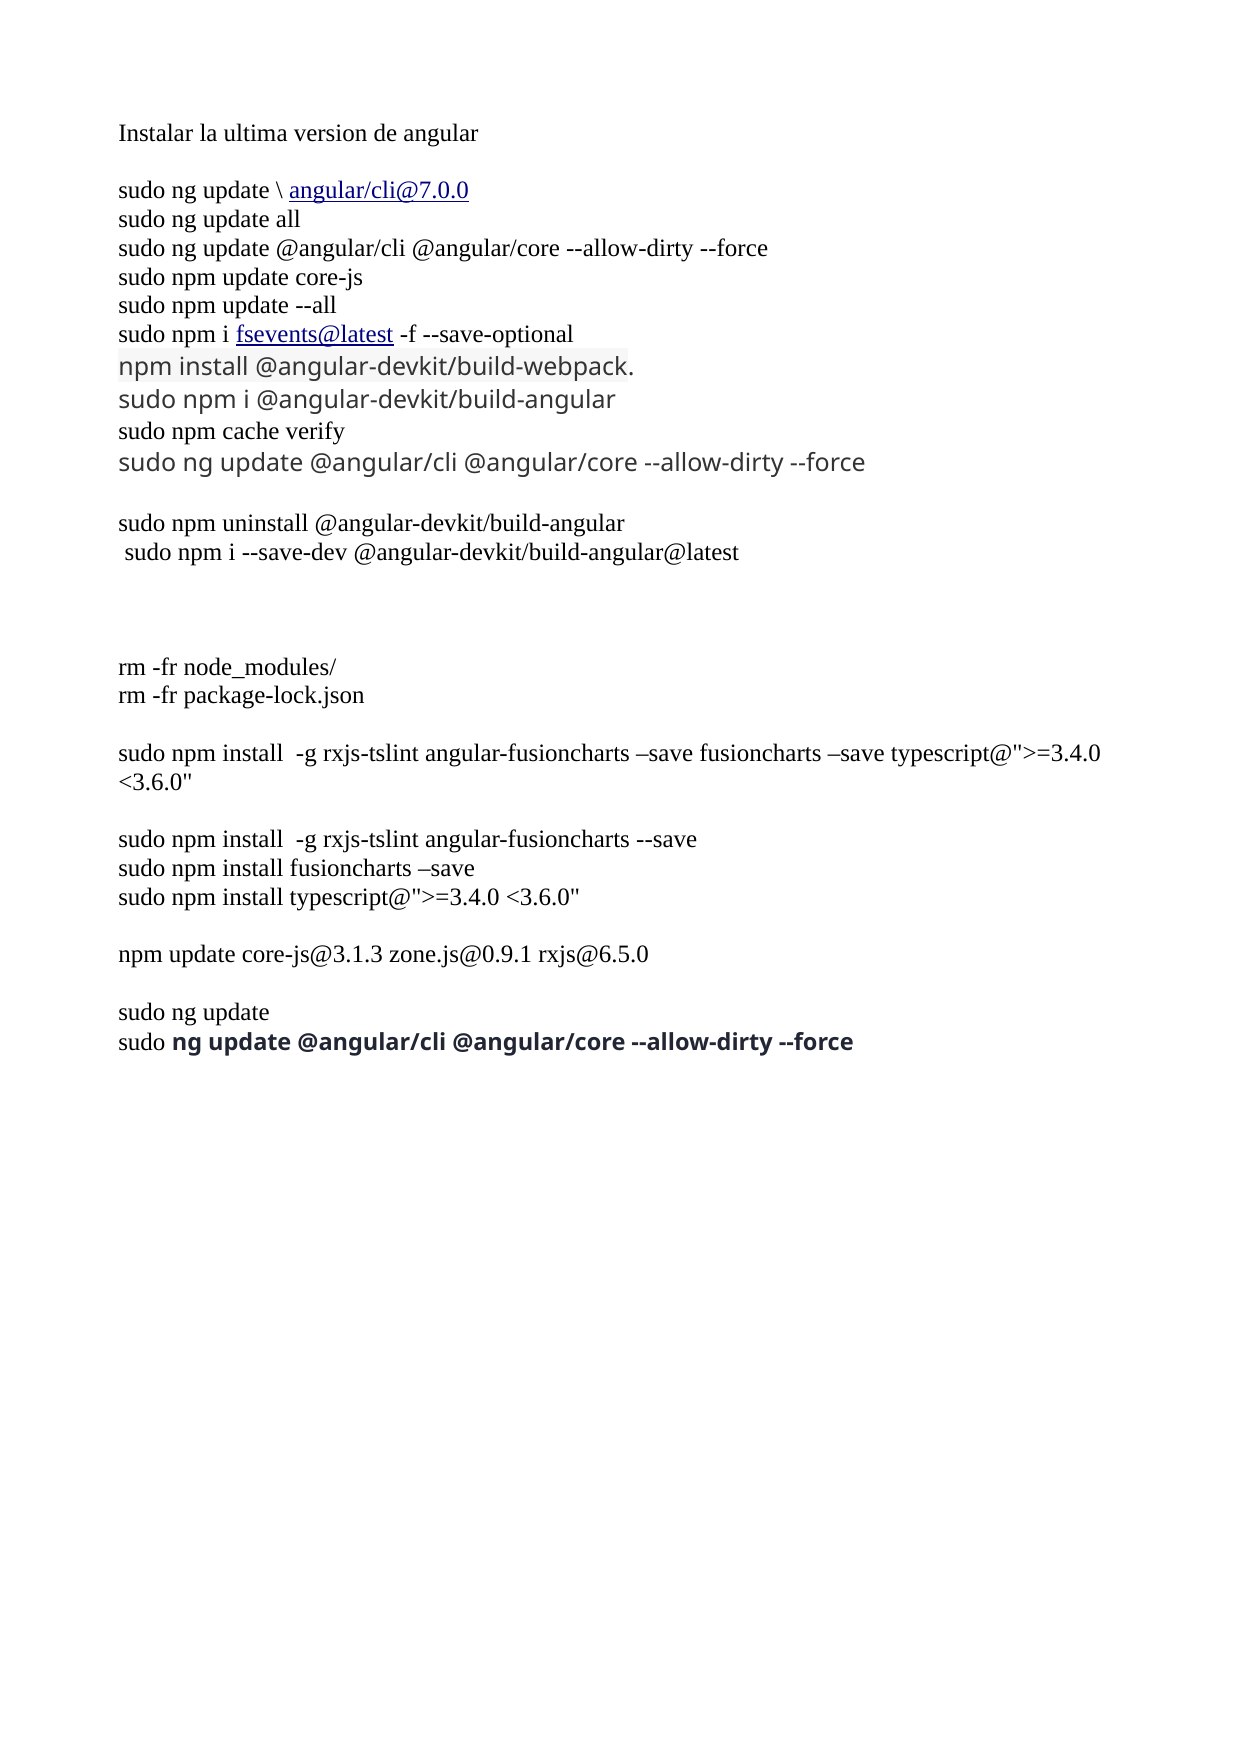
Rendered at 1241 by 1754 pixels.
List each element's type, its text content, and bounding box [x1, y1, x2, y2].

text sudo npm uninstall @angular-devkit/build-angular [118, 508, 1122, 537]
text npm install @angular-devkit/build-webpack. [118, 348, 1122, 382]
text sudo ng update all [118, 204, 1122, 233]
text rm -fr node_modules/ [118, 652, 1122, 680]
text sudo npm install fusioncharts –save [118, 853, 1122, 882]
text sudo ng update @angular/cli @angular/core --allow-dirty --force [118, 445, 1122, 479]
text sudo npm install -g rxjs-tslint angular-fusioncharts –save fusioncharts –save typescript@">=3.4.0 <3.6.0" [118, 738, 1122, 795]
text sudo ng update [118, 997, 1122, 1025]
text sudo npm i fsevents@latest -f --save-optional [118, 319, 1122, 348]
text sudo npm i @angular-devkit/build-angular [118, 382, 1122, 416]
text sudo ng update @angular/cli @angular/core --allow-dirty --force [118, 233, 1122, 262]
text sudo npm i --save-dev @angular-devkit/build-angular@latest [118, 537, 1122, 565]
text npm update core-js@3.1.3 zone.js@0.9.1 rxjs@6.5.0 [118, 939, 1122, 968]
text sudo npm cache verify [118, 416, 1122, 445]
text rm -fr package-lock.json [118, 680, 1122, 709]
text Instalar la ultima version de angular [118, 118, 1122, 147]
text sudo npm install -g rxjs-tslint angular-fusioncharts --save [118, 824, 1122, 853]
text sudo npm update --all [118, 291, 1122, 319]
text sudo npm install typescript@">=3.4.0 <3.6.0" [118, 882, 1122, 910]
text sudo ng update @angular/cli @angular/core --allow-dirty --force [118, 1025, 1122, 1057]
text sudo npm update core-js [118, 262, 1122, 291]
text sudo ng update \ angular/cli@7.0.0 [118, 176, 1122, 204]
